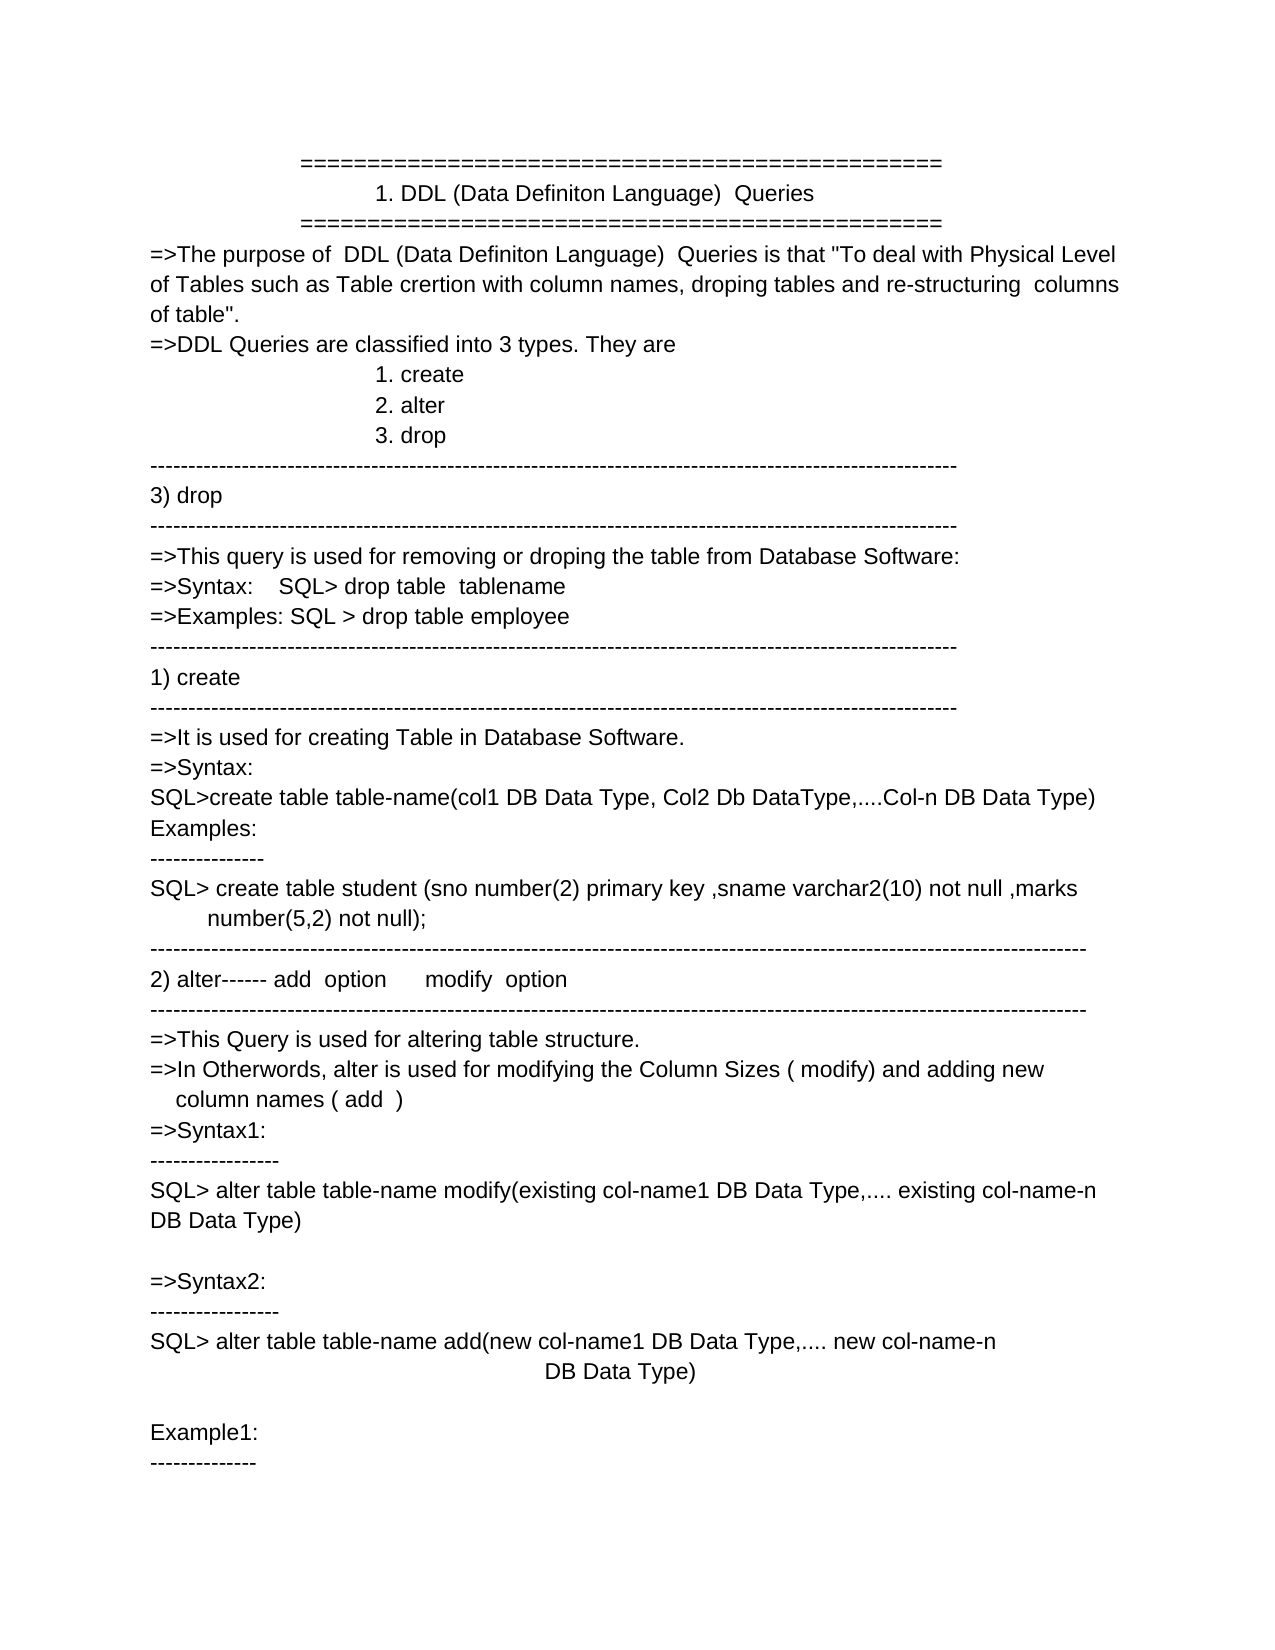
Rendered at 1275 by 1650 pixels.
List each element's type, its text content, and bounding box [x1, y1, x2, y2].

text -------------- [150, 1449, 1125, 1475]
text 2. alter [150, 392, 1125, 418]
text =>DDL Queries are classified into 3 types. They are [150, 331, 1125, 358]
text ----------------- [150, 1298, 1125, 1324]
text 3) drop [150, 482, 1125, 509]
text ----------------- [150, 1147, 1125, 1173]
text --------------------------------------------------------------------------------------------------------------------------- [150, 996, 1125, 1022]
text ---------------------------------------------------------------------------------------------------------- [150, 512, 1125, 539]
text ---------------------------------------------------------------------------------------------------------- [150, 633, 1125, 660]
text Example1: [150, 1419, 1125, 1445]
text 1) create [150, 663, 1125, 690]
text 1. DDL (Data Definiton Language) Queries [150, 180, 1125, 207]
text =>Syntax: SQL> drop table tablename [150, 573, 1125, 599]
text DB Data Type) [150, 1358, 1125, 1385]
text =>Syntax2: [150, 1268, 1125, 1294]
text column names ( add ) [150, 1086, 1125, 1113]
text 1. create [150, 361, 1125, 388]
text --------------------------------------------------------------------------------------------------------------------------- [150, 935, 1125, 962]
text =>Examples: SQL > drop table employee [150, 603, 1125, 629]
text =>In Otherwords, alter is used for modifying the Column Sizes ( modify) and adding new [150, 1056, 1125, 1083]
text =>This Query is used for altering table structure. [150, 1026, 1125, 1052]
text SQL> create table student (sno number(2) primary key ,sname varchar2(10) not null ,marks [150, 875, 1125, 901]
text 3. drop [150, 422, 1125, 448]
text =>The purpose of DDL (Data Definiton Language) Queries is that "To deal with Physical Level of Tables such as Table crertion with column names, droping tables and re-structuring columns of table". [150, 241, 1125, 327]
text SQL> alter table table-name add(new col-name1 DB Data Type,.... new col-name-n [150, 1328, 1125, 1354]
text =>This query is used for removing or droping the table from Database Software: [150, 543, 1125, 569]
text SQL> alter table table-name modify(existing col-name1 DB Data Type,.... existing col-name-n DB Data Type) [150, 1177, 1125, 1234]
text ---------------------------------------------------------------------------------------------------------- [150, 694, 1125, 720]
text =>Syntax: [150, 754, 1125, 781]
text ---------------------------------------------------------------------------------------------------------- [150, 452, 1125, 478]
text SQL>create table table-name(col1 DB Data Type, Col2 Db DataType,....Col-n DB Data Type) [150, 784, 1125, 811]
text 2) alter------ add option modify option [150, 966, 1125, 992]
text ================================================ [150, 210, 1125, 237]
text Examples: [150, 814, 1125, 841]
text --------------- [150, 845, 1125, 871]
text number(5,2) not null); [150, 905, 1125, 932]
text =>Syntax1: [150, 1117, 1125, 1143]
text =>It is used for creating Table in Database Software. [150, 724, 1125, 750]
text ================================================ [150, 150, 1125, 176]
